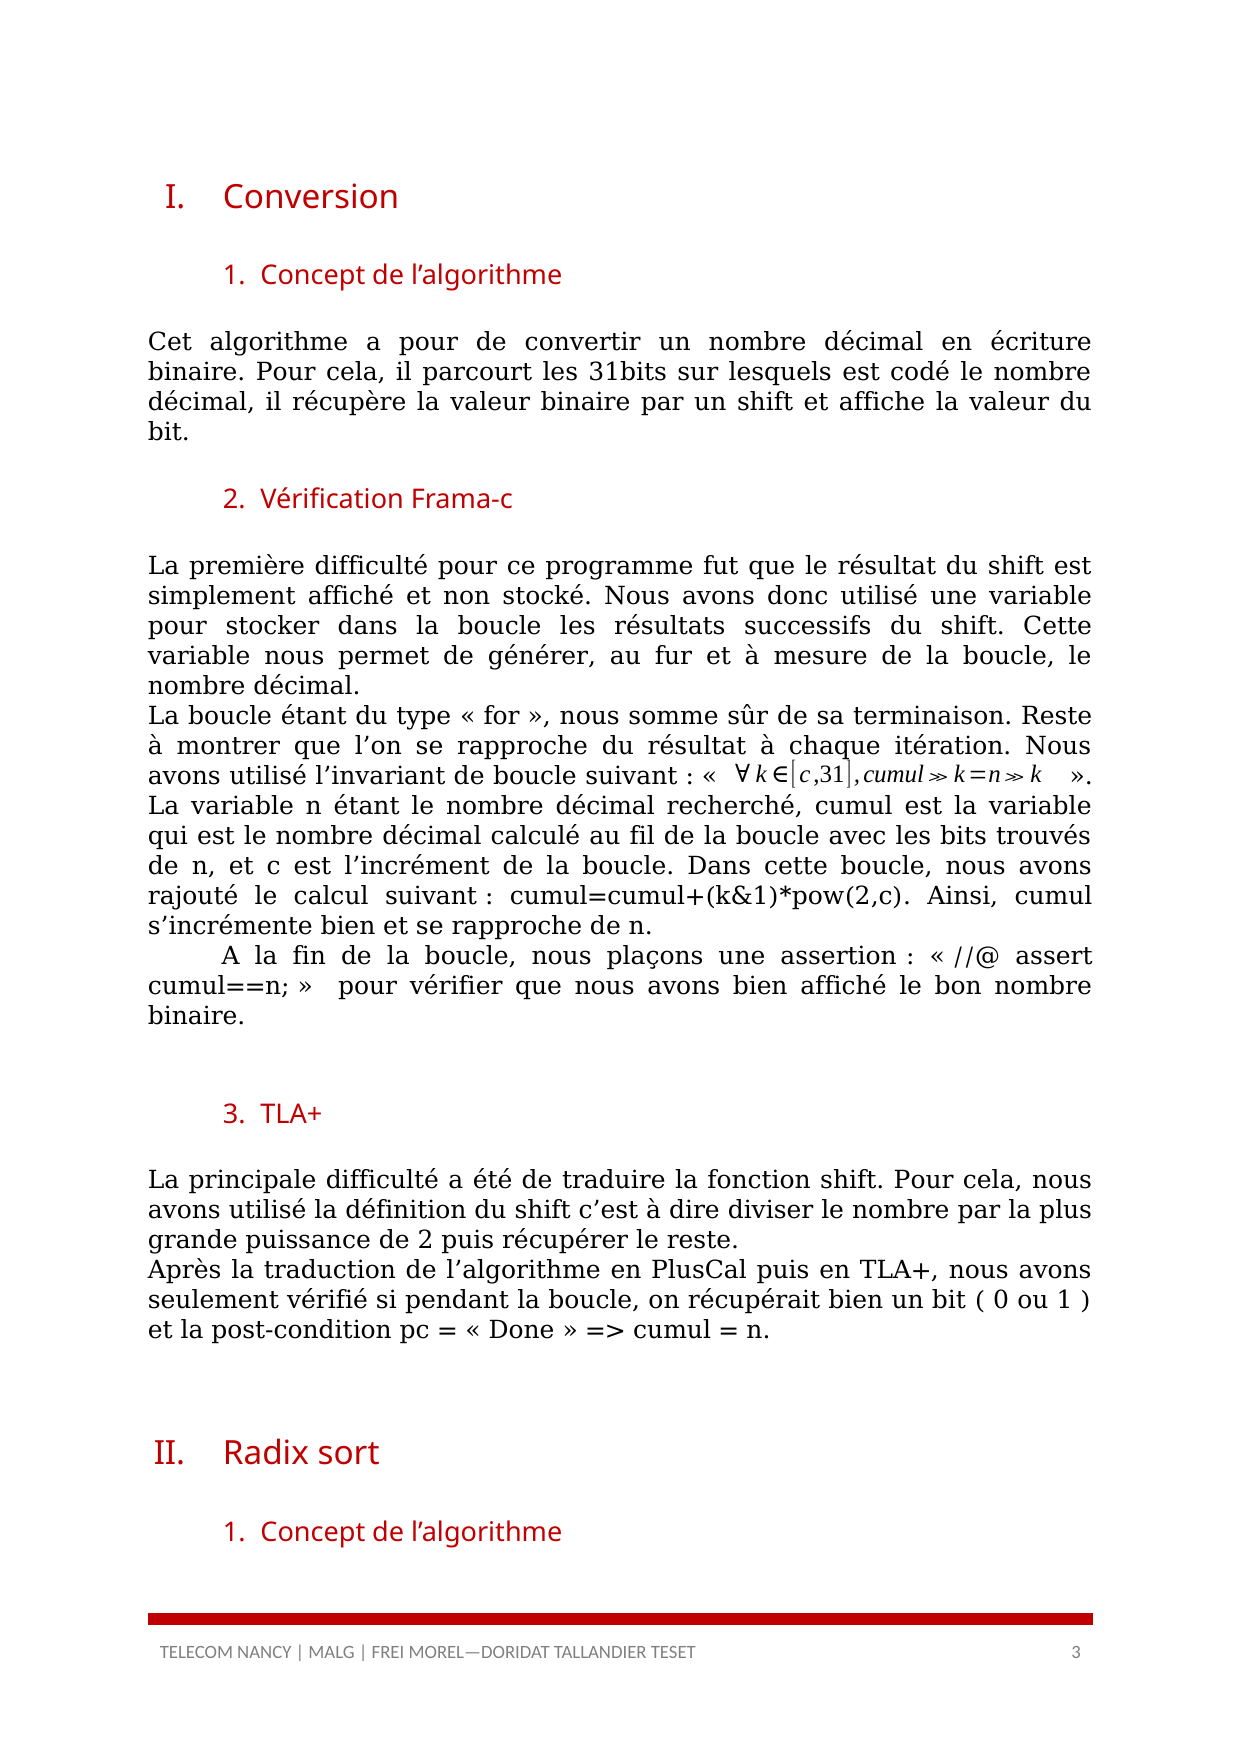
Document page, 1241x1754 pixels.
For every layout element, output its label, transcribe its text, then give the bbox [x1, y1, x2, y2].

text La première difficulté pour ce programme fut que le résultat du shift est simplement affiché et non stocké. Nous avons donc utilisé une variable pour stocker dans la boucle les résultats successifs du shift. Cette variable nous permet de générer, au fur et à mesure de la boucle, le nombre décimal. [148, 549, 1093, 699]
list Radix sort [185, 1429, 1093, 1474]
list Concept de l’algorithme [223, 256, 1093, 293]
list Vérification Frama-c [223, 480, 1093, 517]
text Après la traduction de l’algorithme en PlusCal puis en TLA+, nous avons seulement vérifié si pendant la boucle, on récupérait bien un bit ( 0 ou 1 ) et la post-condition pc = « Done » => cumul = n. [148, 1254, 1093, 1344]
list Concept de l’algorithme [223, 1512, 1093, 1549]
text A la fin de la boucle, nous plaçons une assertion : « //@ assert cumul==n; » pour vérifier que nous avons bien affiché le bon nombre binaire. [148, 940, 1093, 1030]
text Cet algorithme a pour de convertir un nombre décimal en écriture binaire. Pour cela, il parcourt les 31bits sur lesquels est codé le nombre décimal, il récupère la valeur binaire par un shift et affiche la valeur du bit. [148, 326, 1093, 446]
text La boucle étant du type « for », nous somme sûr de sa terminaison. Reste à montrer que l’on se rapproche du résultat à chaque itération. Nous avons utilisé l’invariant de boucle suivant : « ». La variable n étant le nombre décimal recherché, cumul est la variable qui est le nombre décimal calculé au fil de la boucle avec les bits trouvés de n, et c est l’incrément de la boucle. Dans cette boucle, nous avons rajouté le calcul suivant : cumul=cumul+(k&1)*pow(2,c). Ainsi, cumul s’incrémente bien et se rapproche de n. [148, 699, 1093, 940]
list TLA+ [223, 1094, 1093, 1131]
list Conversion [185, 173, 1093, 218]
text La principale difficulté a été de traduire la fonction shift. Pour cela, nous avons utilisé la définition du shift c’est à dire diviser le nombre par la plus grande puissance de 2 puis récupérer le reste. [148, 1164, 1093, 1254]
